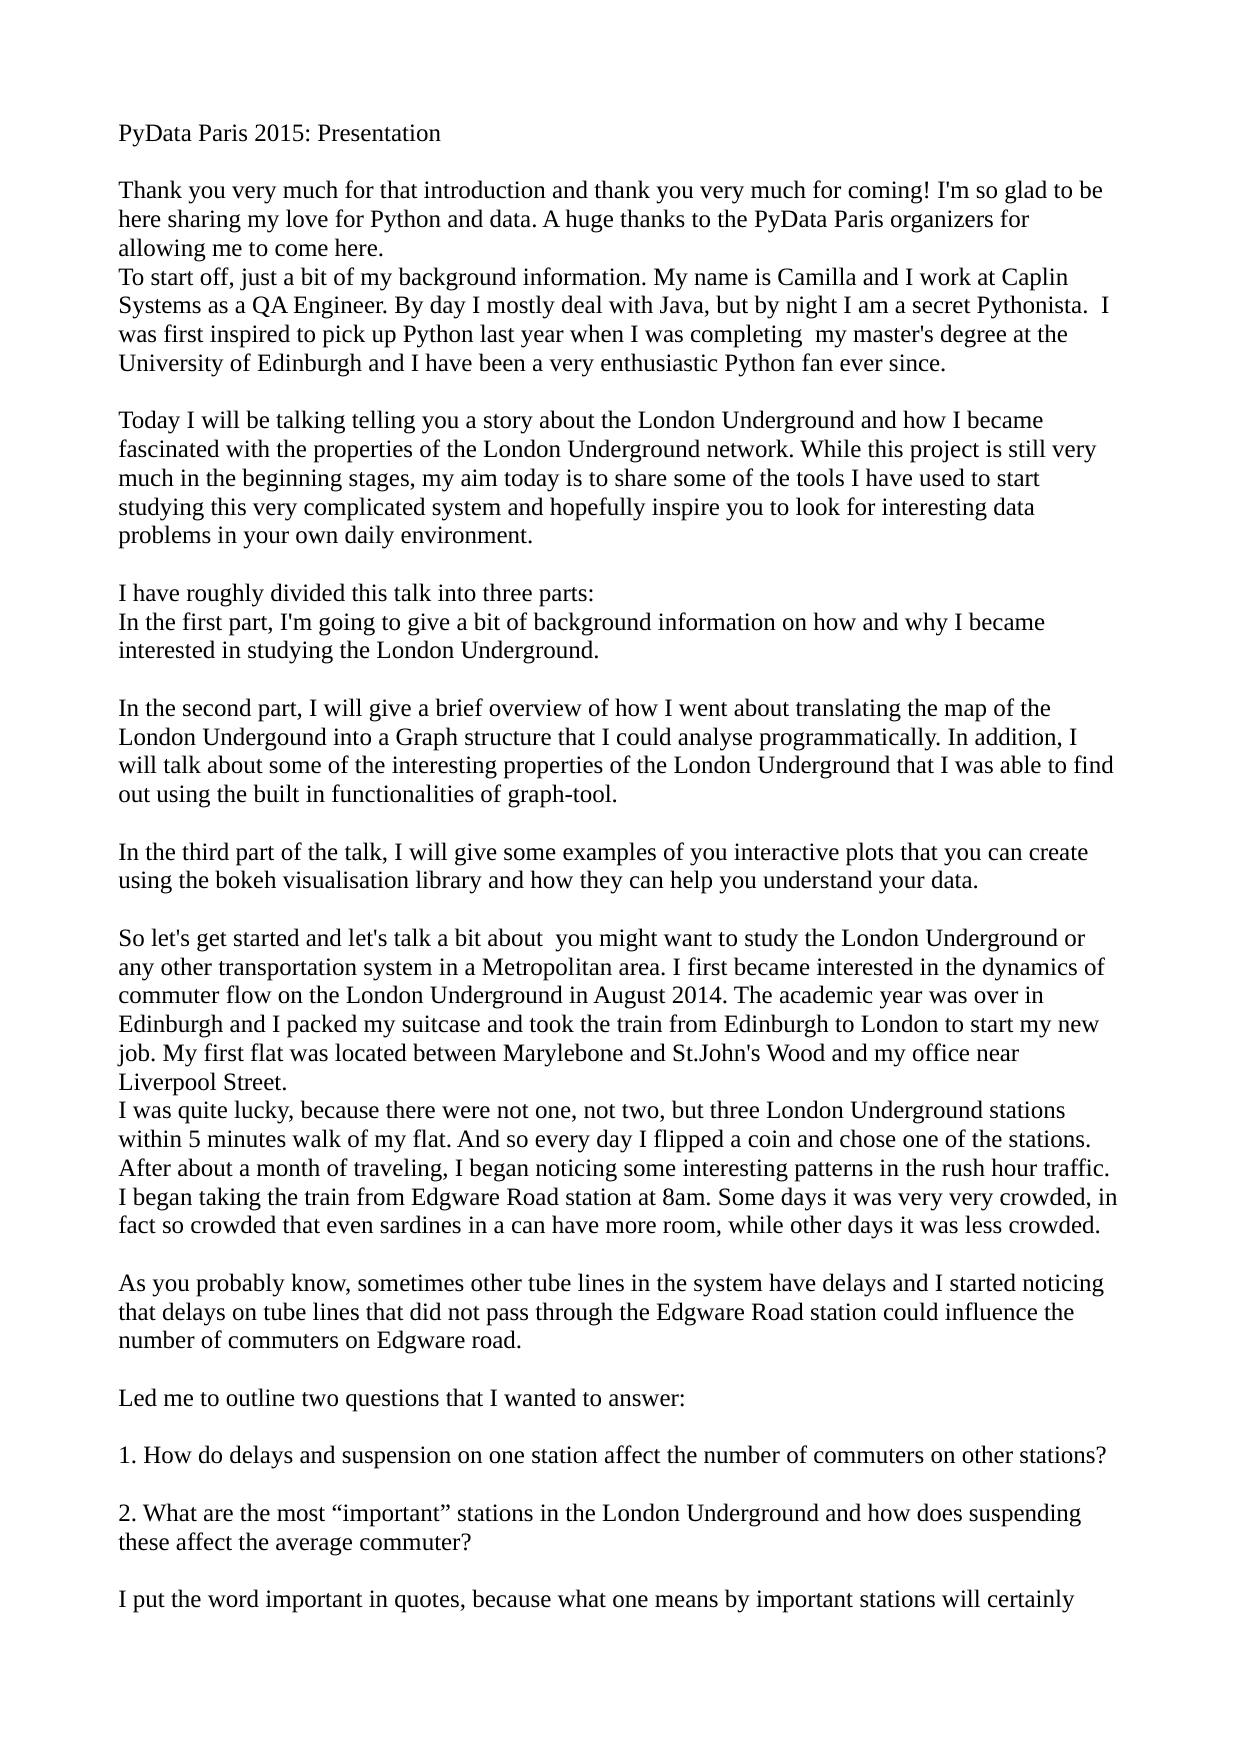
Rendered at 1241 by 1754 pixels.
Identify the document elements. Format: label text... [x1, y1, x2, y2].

text I have roughly divided this talk into three parts: [118, 578, 1122, 607]
text After about a month of traveling, I began noticing some interesting patterns in the rush hour traffic. [118, 1153, 1122, 1182]
text 2. What are the most “important” stations in the London Underground and how does suspending these affect the average commuter? [118, 1498, 1122, 1556]
text I was quite lucky, because there were not one, not two, but three London Underground stations within 5 minutes walk of my flat. And so every day I flipped a coin and chose one of the stations. [118, 1096, 1122, 1153]
text As you probably know, sometimes other tube lines in the system have delays and I started noticing that delays on tube lines that did not pass through the Edgware Road station could influence the number of commuters on Edgware road. [118, 1268, 1122, 1354]
text I began taking the train from Edgware Road station at 8am. Some days it was very very crowded, in fact so crowded that even sardines in a can have more room, while other days it was less crowded. [118, 1182, 1122, 1239]
text Led me to outline two questions that I wanted to answer: [118, 1383, 1122, 1412]
text 1. How do delays and suspension on one station affect the number of commuters on other stations? [118, 1441, 1122, 1469]
text In the first part, I'm going to give a bit of background information on how and why I became interested in studying the London Underground. [118, 607, 1122, 664]
text Today I will be talking telling you a story about the London Underground and how I became fascinated with the properties of the London Underground network. While this project is still very much in the beginning stages, my aim today is to share some of the tools I have used to start studying this very complicated system and hopefully inspire you to look for interesting data problems in your own daily environment. [118, 406, 1122, 549]
text PyData Paris 2015: Presentation [118, 118, 1122, 147]
text I put the word important in quotes, because what one means by important stations will certainly [118, 1584, 1122, 1613]
text In the second part, I will give a brief overview of how I went about translating the map of the London Undergound into a Graph structure that I could analyse programmatically. In addition, I will talk about some of the interesting properties of the London Underground that I was able to find out using the built in functionalities of graph-tool. [118, 693, 1122, 808]
text To start off, just a bit of my background information. My name is Camilla and I work at Caplin Systems as a QA Engineer. By day I mostly deal with Java, but by night I am a secret Pythonista. I was first inspired to pick up Python last year when I was completing my master's degree at the University of Edinburgh and I have been a very enthusiastic Python fan ever since. [118, 262, 1122, 377]
text In the third part of the talk, I will give some examples of you interactive plots that you can create using the bokeh visualisation library and how they can help you understand your data. [118, 837, 1122, 894]
text So let's get started and let's talk a bit about you might want to study the London Underground or any other transportation system in a Metropolitan area. I first became interested in the dynamics of commuter flow on the London Underground in August 2014. The academic year was over in Edinburgh and I packed my suitcase and took the train from Edinburgh to London to start my new job. My first flat was located between Marylebone and St.John's Wood and my office near Liverpool Street. [118, 923, 1122, 1096]
text Thank you very much for that introduction and thank you very much for coming! I'm so glad to be here sharing my love for Python and data. A huge thanks to the PyData Paris organizers for allowing me to come here. [118, 176, 1122, 262]
